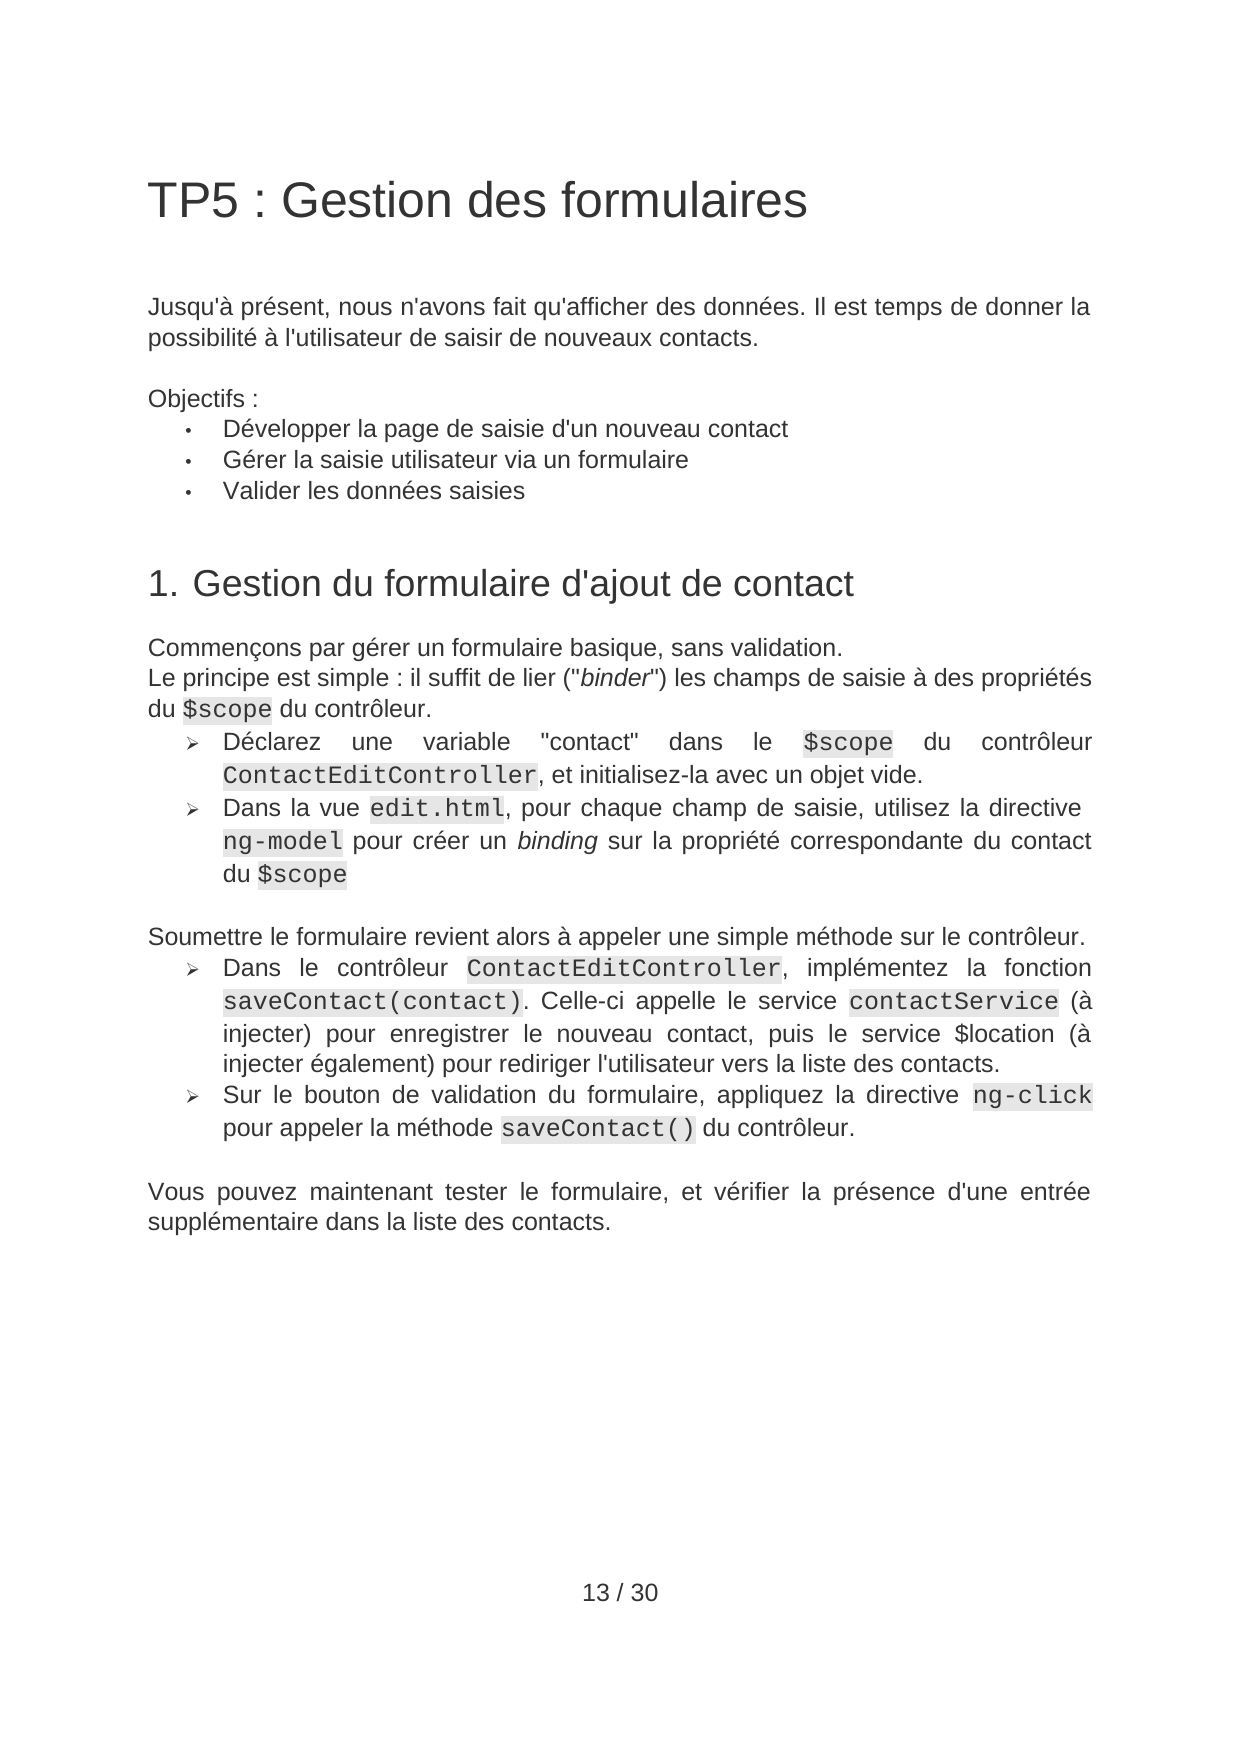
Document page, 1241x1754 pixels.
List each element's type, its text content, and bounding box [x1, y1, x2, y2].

list Dans le contrôleur ContactEditController, implémentez la fonction saveContact(contact). Celle-ci appelle le service contactService (à injecter) pour enregistrer le nouveau contact, puis le service $location (à injecter également) pour rediriger l'utilisateur vers la liste des contacts. [185, 954, 1092, 1078]
list Valider les données saisies [185, 477, 1092, 504]
subtitle Gestion des formulaires [148, 172, 1092, 228]
subtitle Gestion du formulaire d'ajout de contact [148, 563, 1092, 604]
list Dans la vue edit.html, pour chaque champ de saisie, utilisez la directive ng-model pour créer un binding sur la propriété correspondante du contact du $scope [185, 794, 1092, 890]
list Déclarez une variable "contact" dans le $scope du contrôleur ContactEditController, et initialisez-la avec un objet vide. [185, 728, 1092, 791]
text Jusqu'à présent, nous n'avons fait qu'afficher des données. Il est temps de donner la possibilité à l'utilisateur de saisir de nouveaux contacts. [148, 293, 1092, 351]
text Soumettre le formulaire revient alors à appeler une simple méthode sur le contrôleur. [148, 923, 1092, 951]
list Sur le bouton de validation du formulaire, appliquez la directive ng-click pour appeler la méthode saveContact() du contrôleur. [185, 1081, 1092, 1144]
list Développer la page de saisie d'un nouveau contact [185, 415, 1092, 443]
text Le principe est simple : il suffit de lier ("binder") les champs de saisie à des propriétés du $scope du contrôleur. [148, 664, 1092, 725]
text Objectifs : [148, 385, 1092, 413]
text Commençons par gérer un formulaire basique, sans validation. [148, 633, 1092, 661]
text Vous pouvez maintenant tester le formulaire, et vérifier la présence d'une entrée supplémentaire dans la liste des contacts. [148, 1177, 1092, 1236]
list Gérer la saisie utilisateur via un formulaire [185, 446, 1092, 474]
